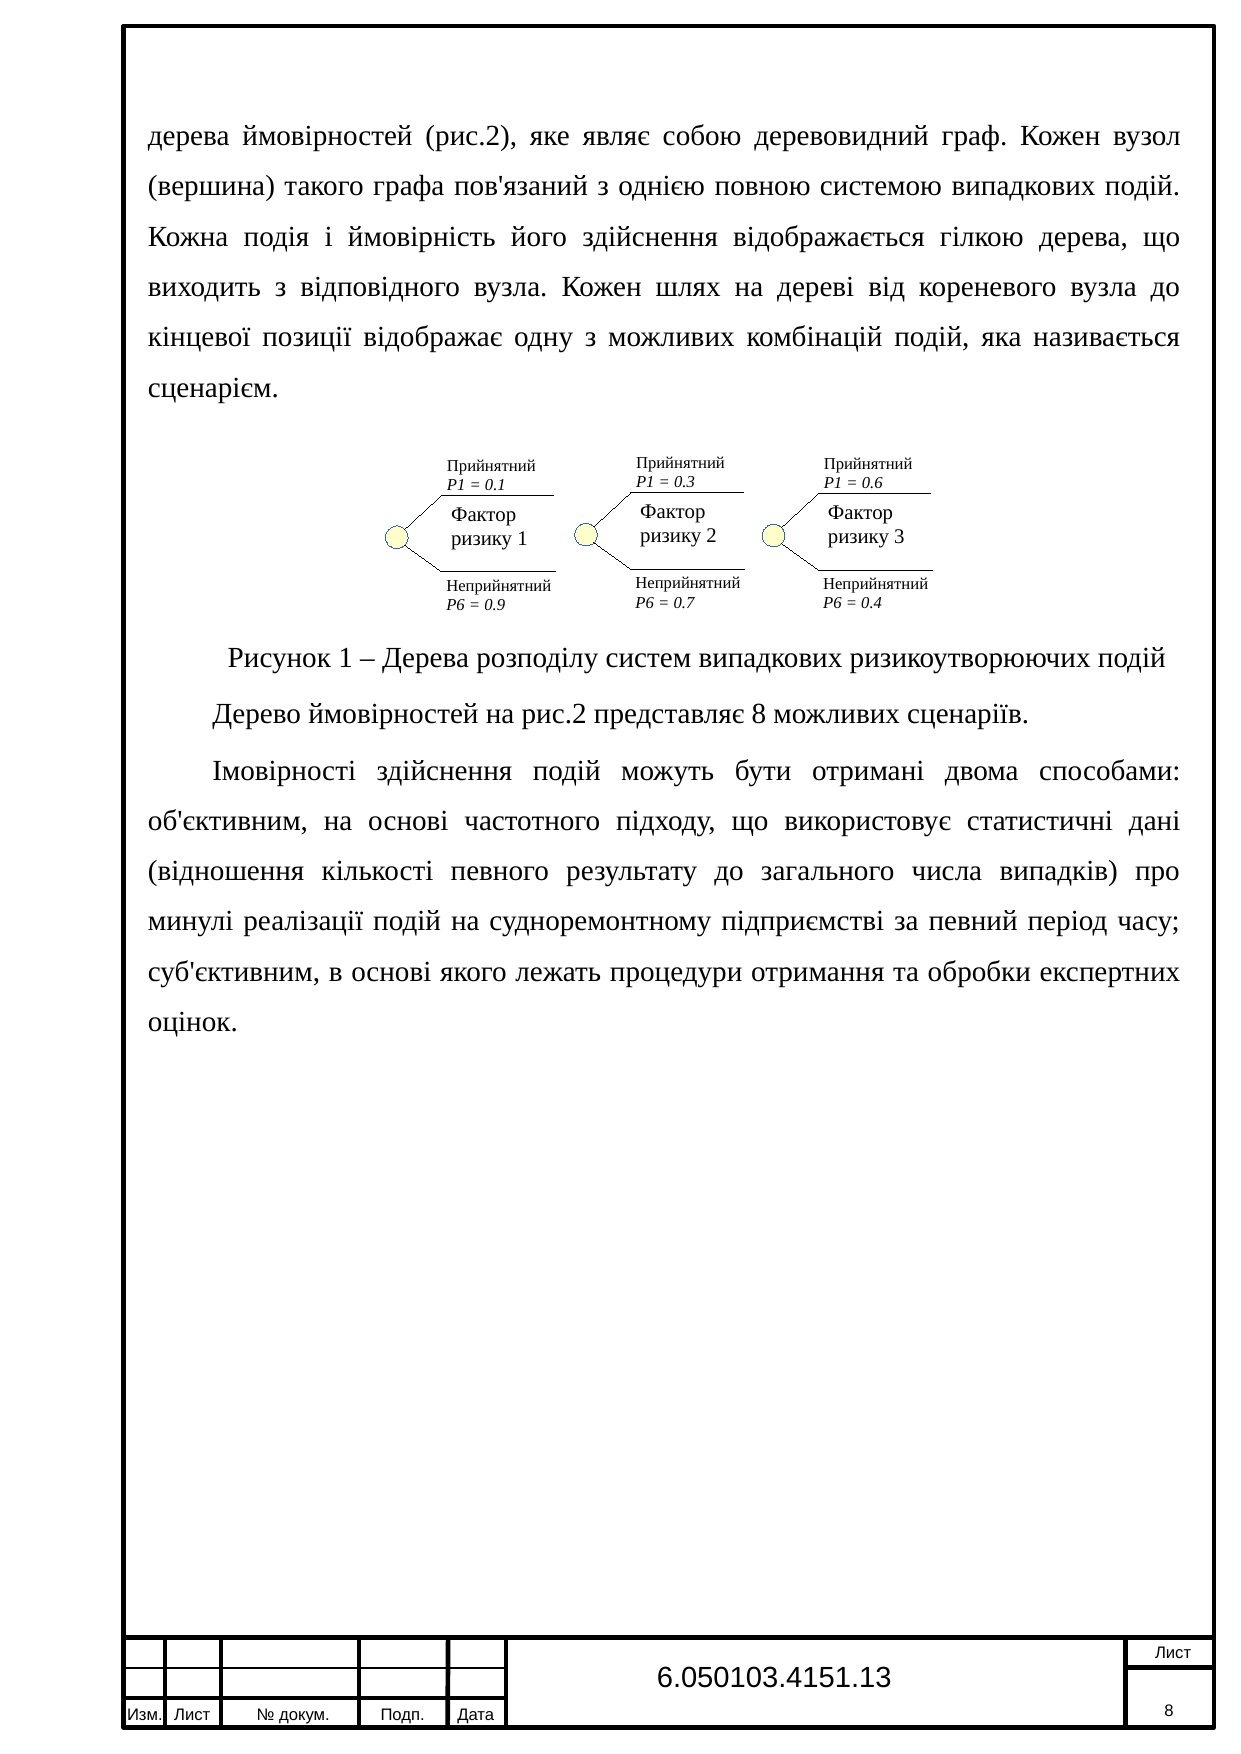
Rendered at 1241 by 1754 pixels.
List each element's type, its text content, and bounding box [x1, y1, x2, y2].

text дерева ймовірностей (рис.2), яке являє собою деревовидний граф. Кожен вузол (вершина) такого графа пов'язаний з однією повною системою випадкових подій. Кожна подія і ймовірність його здійснення відображається гілкою дерева, що виходить з відповідного вузла. Кожен шлях на дереві від кореневого вузла до кінцевої позиції відображає одну з можливих комбінацій подій, яка називається сценарієм. [148, 118, 1181, 403]
text Рисунок 1 – Дерева розподілу систем випадкових ризикоутворюючих подій [148, 426, 1181, 674]
text Дерево ймовірностей на рис.2 представляє 8 можливих сценаріїв. [148, 696, 1181, 730]
text Імовірності здійснення подій можуть бути отримані двома способами: об'єктивним, на основі частотного підходу, що використовує статистичні дані (відношення кількості певного результату до загального числа випадків) про минулі реалізації подій на судноремонтному підприємстві за певний період часу; суб'єктивним, в основі якого лежать процедури отримання та обробки експертних оцінок. [148, 753, 1181, 1038]
